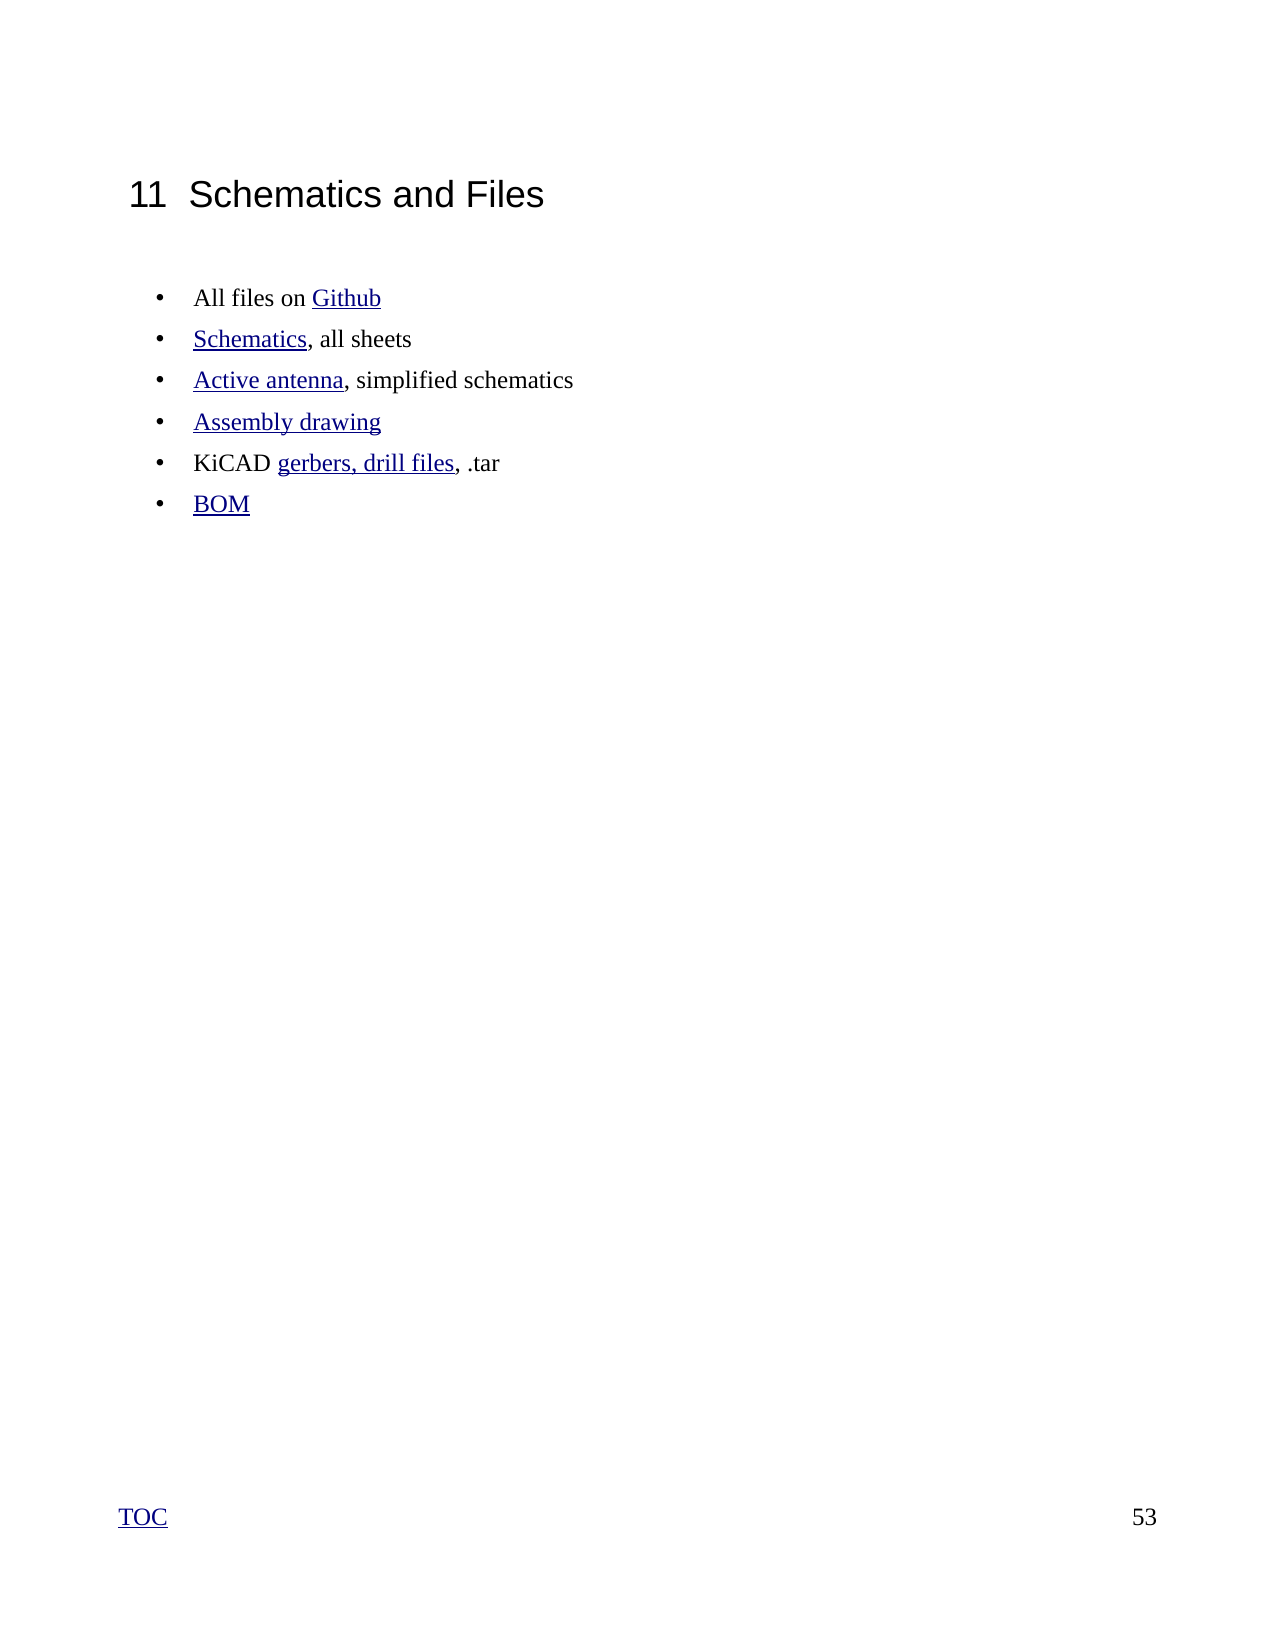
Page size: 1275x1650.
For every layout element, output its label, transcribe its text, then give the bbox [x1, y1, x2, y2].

list Assembly drawing [156, 407, 1157, 436]
list Active antenna, simplified schematics [156, 366, 1157, 394]
list Schematics, all sheets [156, 324, 1157, 353]
list All files on Github [156, 283, 1157, 312]
list BOM [156, 489, 1157, 518]
subtitle Schematics and Files [118, 172, 1157, 215]
list KiCAD gerbers, drill files, .tar [156, 448, 1157, 477]
